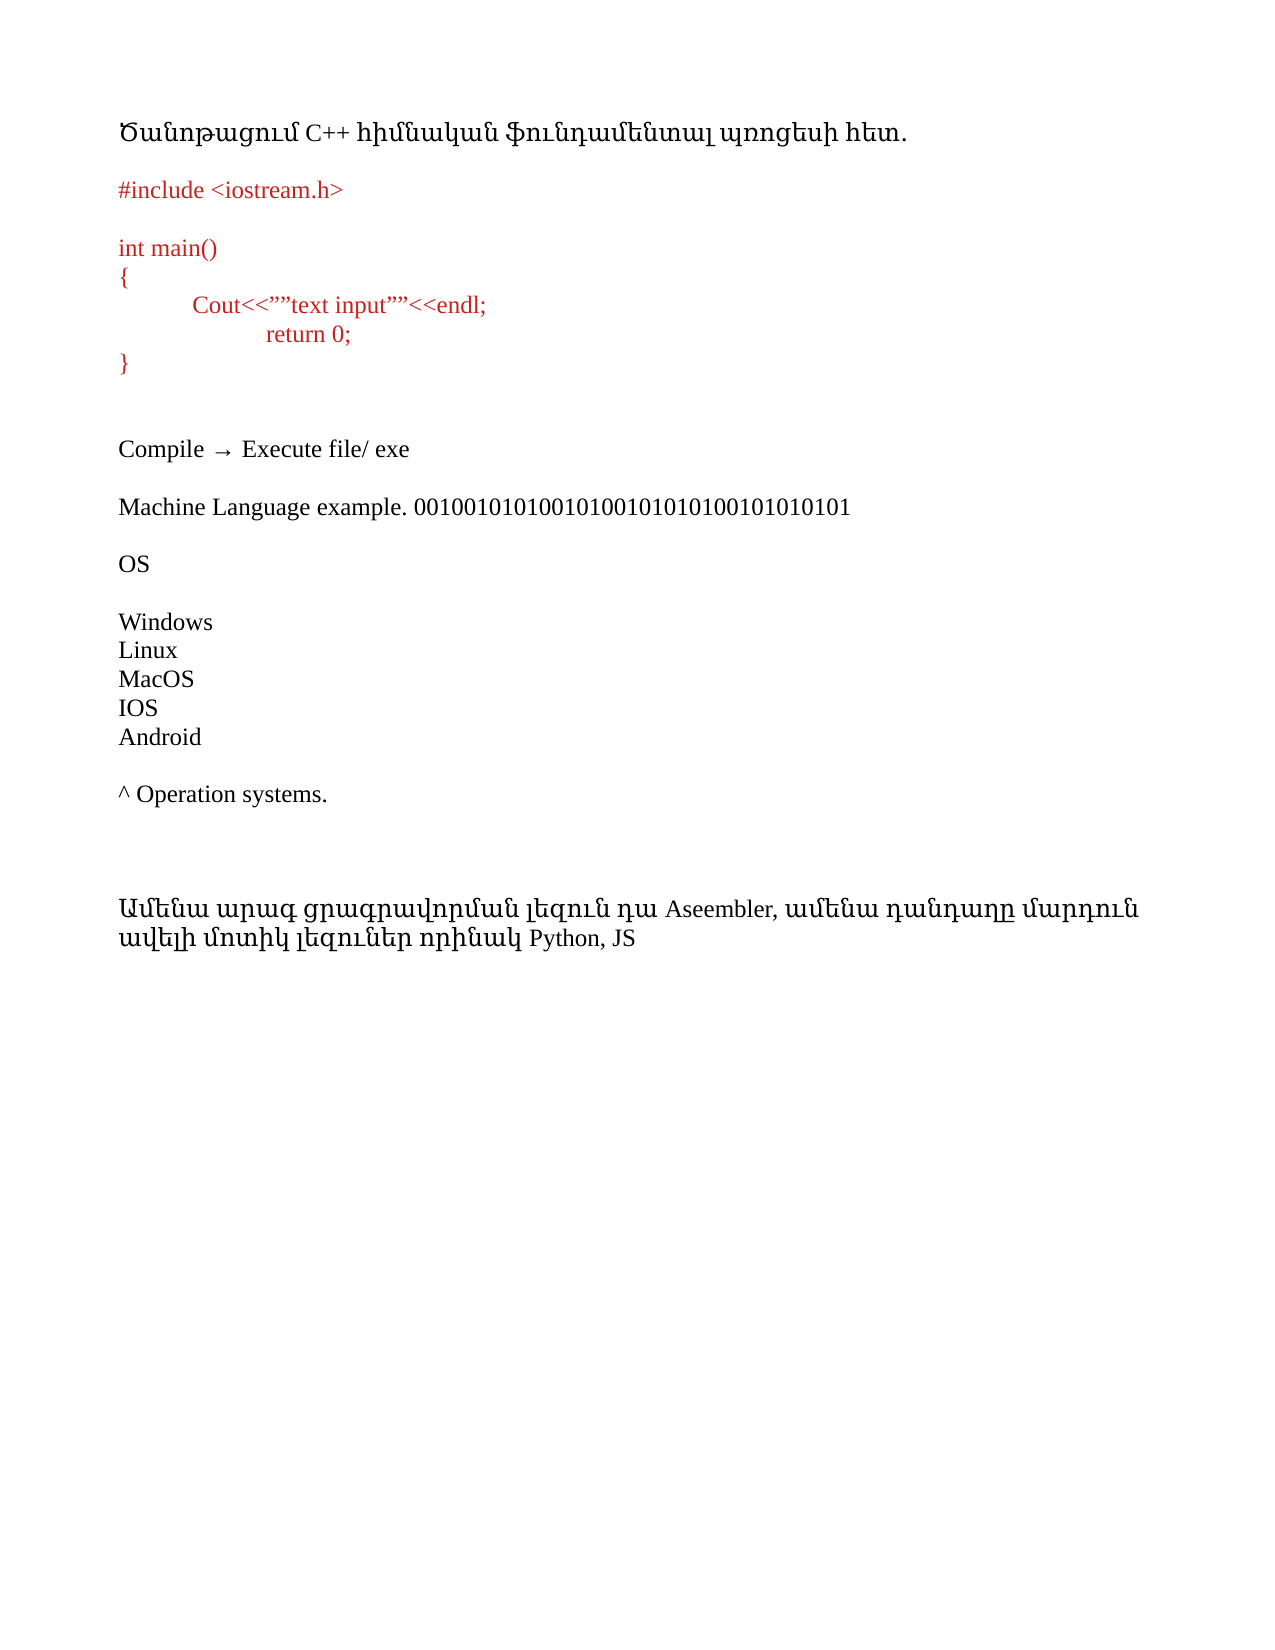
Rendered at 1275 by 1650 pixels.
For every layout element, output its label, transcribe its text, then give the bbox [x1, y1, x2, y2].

text #include <iostream.h> [118, 176, 1157, 204]
text OS Windows [118, 549, 1157, 636]
text int main() [118, 233, 1157, 262]
text return 0; } [118, 319, 1157, 377]
text ^ Operation systems. [118, 779, 1157, 808]
text Linux [118, 636, 1157, 664]
text MacOS [118, 664, 1157, 693]
text Ամենա արագ ցրագրավորման լեզուն դա Aseembler, ամենա դանդաղը մարդուն ավելի մոտիկ լեզուներ որինակ Python, JS [118, 894, 1157, 952]
text Ծանոթացում C++ հիմնական ֆունդամենտալ պռոցեսի հետ․ [118, 118, 1157, 147]
text IOS [118, 693, 1157, 722]
text { Cout<<””text input””<<endl; [118, 262, 1157, 319]
text Compile → Execute file/ exe [118, 434, 1157, 463]
text Machine Language example. 00100101010010100101010100101010101 [118, 492, 1157, 521]
text Android [118, 722, 1157, 751]
